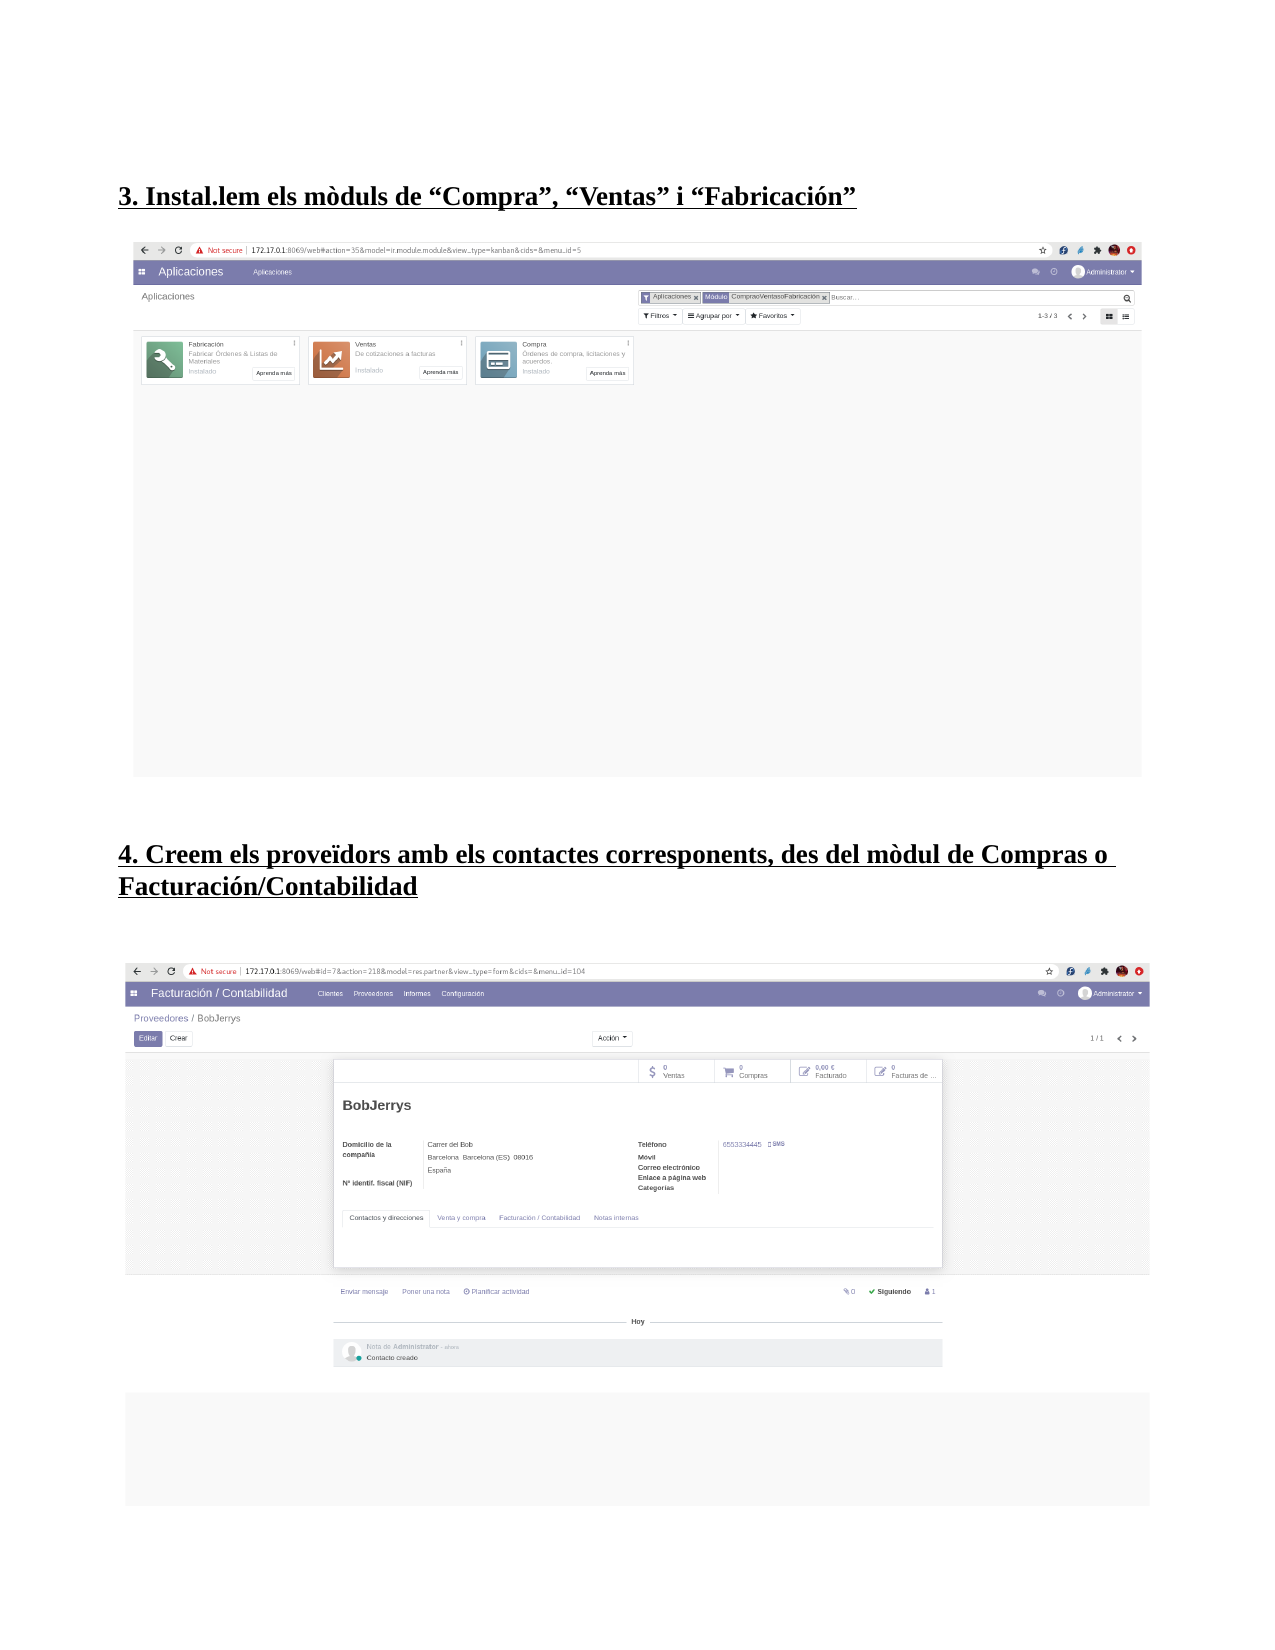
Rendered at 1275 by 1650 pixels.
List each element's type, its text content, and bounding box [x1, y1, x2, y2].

picture [133, 242, 1142, 777]
picture [125, 963, 1150, 1506]
text 3. Instal.lem els mòduls de “Compra”, “Ventas” i “Fabricación” [118, 180, 1157, 212]
text 4. Creem els proveïdors amb els contactes corresponents, des del mòdul de Compras o Facturación/Contabilidad [118, 838, 1157, 901]
